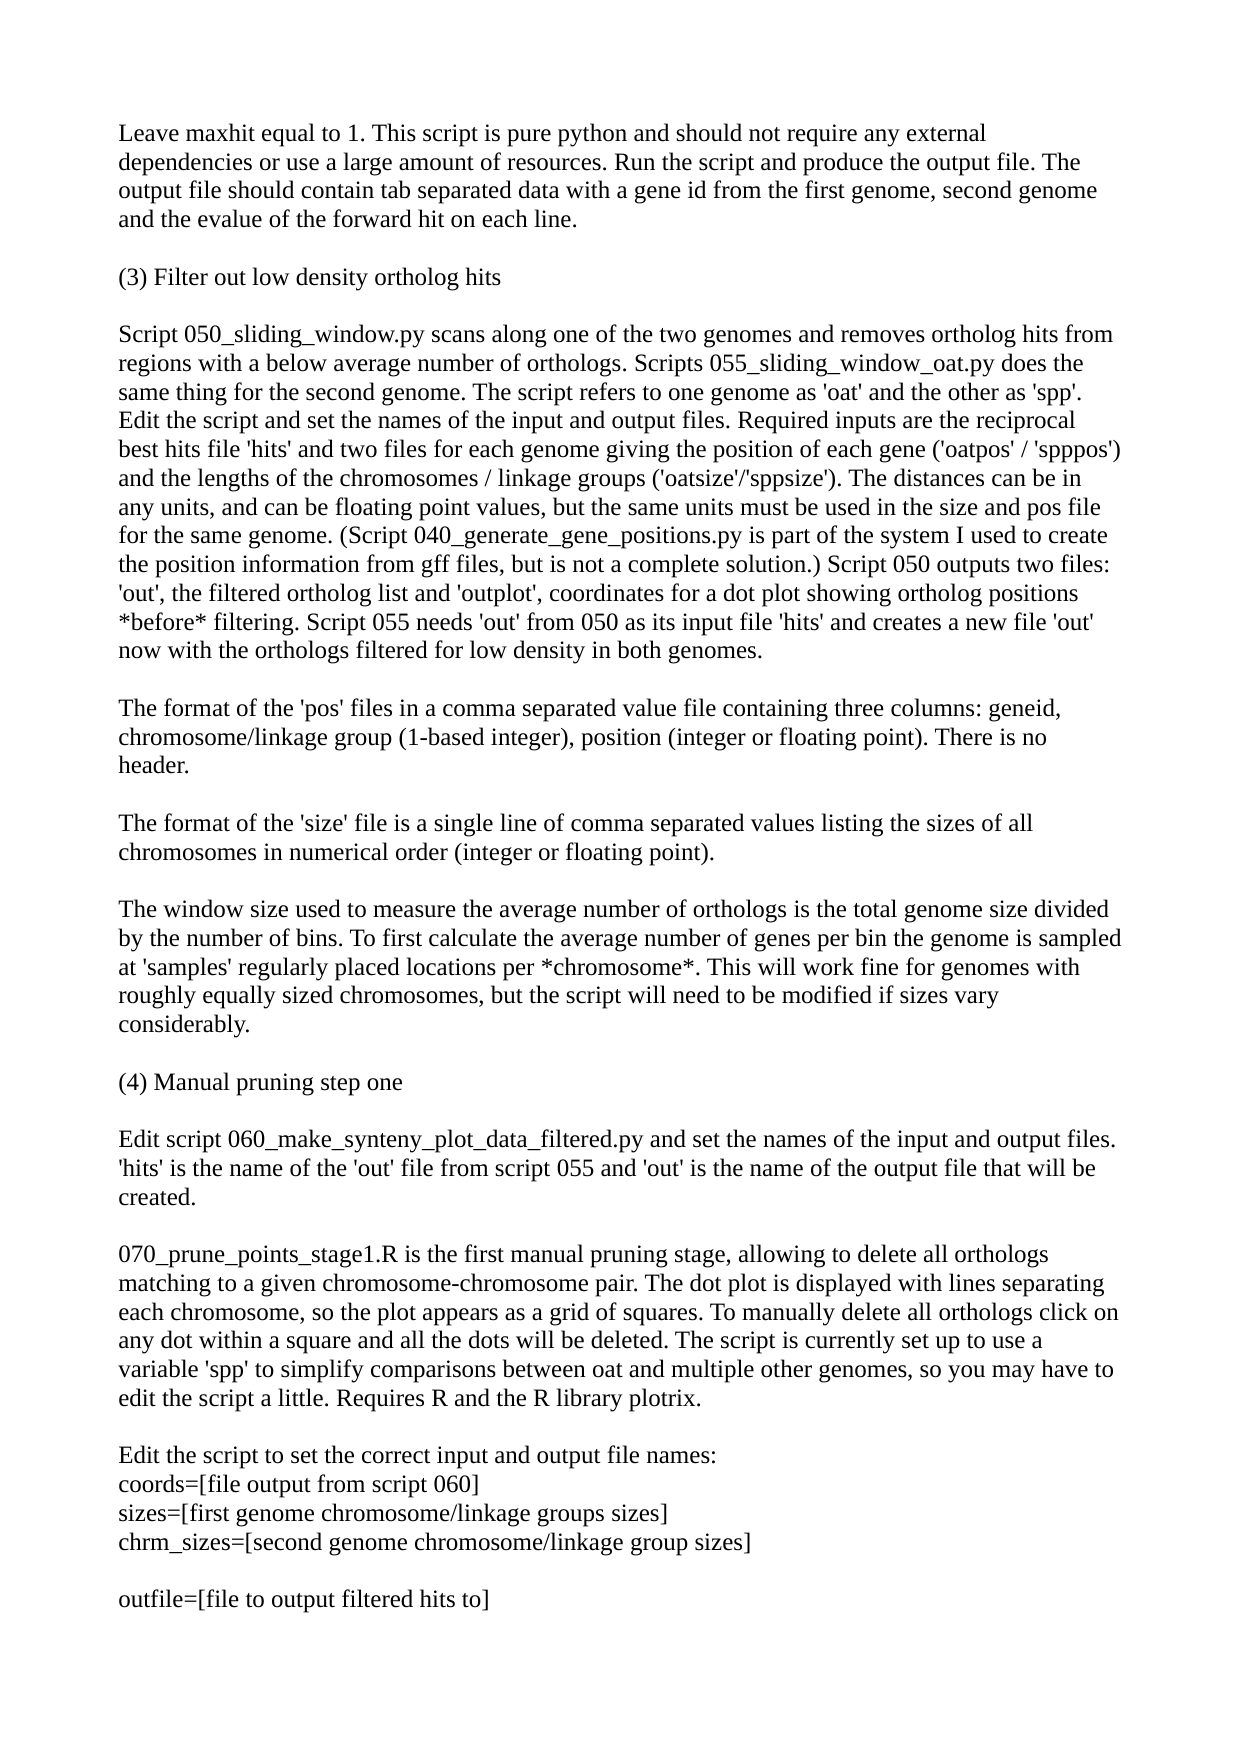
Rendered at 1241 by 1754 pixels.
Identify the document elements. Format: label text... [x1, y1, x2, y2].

text sizes=[first genome chromosome/linkage groups sizes] [118, 1498, 1122, 1527]
text (4) Manual pruning step one [118, 1067, 1122, 1096]
text Edit script 060_make_synteny_plot_data_filtered.py and set the names of the input and output files. 'hits' is the name of the 'out' file from script 055 and 'out' is the name of the output file that will be created. [118, 1124, 1122, 1211]
text 070_prune_points_stage1.R is the first manual pruning stage, allowing to delete all orthologs matching to a given chromosome-chromosome pair. The dot plot is displayed with lines separating each chromosome, so the plot appears as a grid of squares. To manually delete all orthologs click on any dot within a square and all the dots will be deleted. The script is currently set up to use a variable 'spp' to simplify comparisons between oat and multiple other genomes, so you may have to edit the script a little. Requires R and the R library plotrix. [118, 1239, 1122, 1412]
text chrm_sizes=[second genome chromosome/linkage group sizes] [118, 1527, 1122, 1556]
text Edit the script to set the correct input and output file names: [118, 1441, 1122, 1469]
text Leave maxhit equal to 1. This script is pure python and should not require any external dependencies or use a large amount of resources. Run the script and produce the output file. The output file should contain tab separated data with a gene id from the first genome, second genome and the evalue of the forward hit on each line. [118, 118, 1122, 233]
text The format of the 'pos' files in a comma separated value file containing three columns: geneid, chromosome/linkage group (1-based integer), position (integer or floating point). There is no header. [118, 693, 1122, 779]
text Script 050_sliding_window.py scans along one of the two genomes and removes ortholog hits from regions with a below average number of orthologs. Scripts 055_sliding_window_oat.py does the same thing for the second genome. The script refers to one genome as 'oat' and the other as 'spp'. Edit the script and set the names of the input and output files. Required inputs are the reciprocal best hits file 'hits' and two files for each genome giving the position of each gene ('oatpos' / 'spppos') and the lengths of the chromosomes / linkage groups ('oatsize'/'sppsize'). The distances can be in any units, and can be floating point values, but the same units must be used in the size and pos file for the same genome. (Script 040_generate_gene_positions.py is part of the system I used to create the position information from gff files, but is not a complete solution.) Script 050 outputs two files: 'out', the filtered ortholog list and 'outplot', coordinates for a dot plot showing ortholog positions *before* filtering. Script 055 needs 'out' from 050 as its input file 'hits' and creates a new file 'out' now with the orthologs filtered for low density in both genomes. [118, 319, 1122, 664]
text (3) Filter out low density ortholog hits [118, 262, 1122, 291]
text The window size used to measure the average number of orthologs is the total genome size divided by the number of bins. To first calculate the average number of genes per bin the genome is sampled at 'samples' regularly placed locations per *chromosome*. This will work fine for genomes with roughly equally sized chromosomes, but the script will need to be modified if sizes vary considerably. [118, 894, 1122, 1038]
text outfile=[file to output filtered hits to] [118, 1584, 1122, 1613]
text The format of the 'size' file is a single line of comma separated values listing the sizes of all chromosomes in numerical order (integer or floating point). [118, 808, 1122, 866]
text coords=[file output from script 060] [118, 1469, 1122, 1498]
